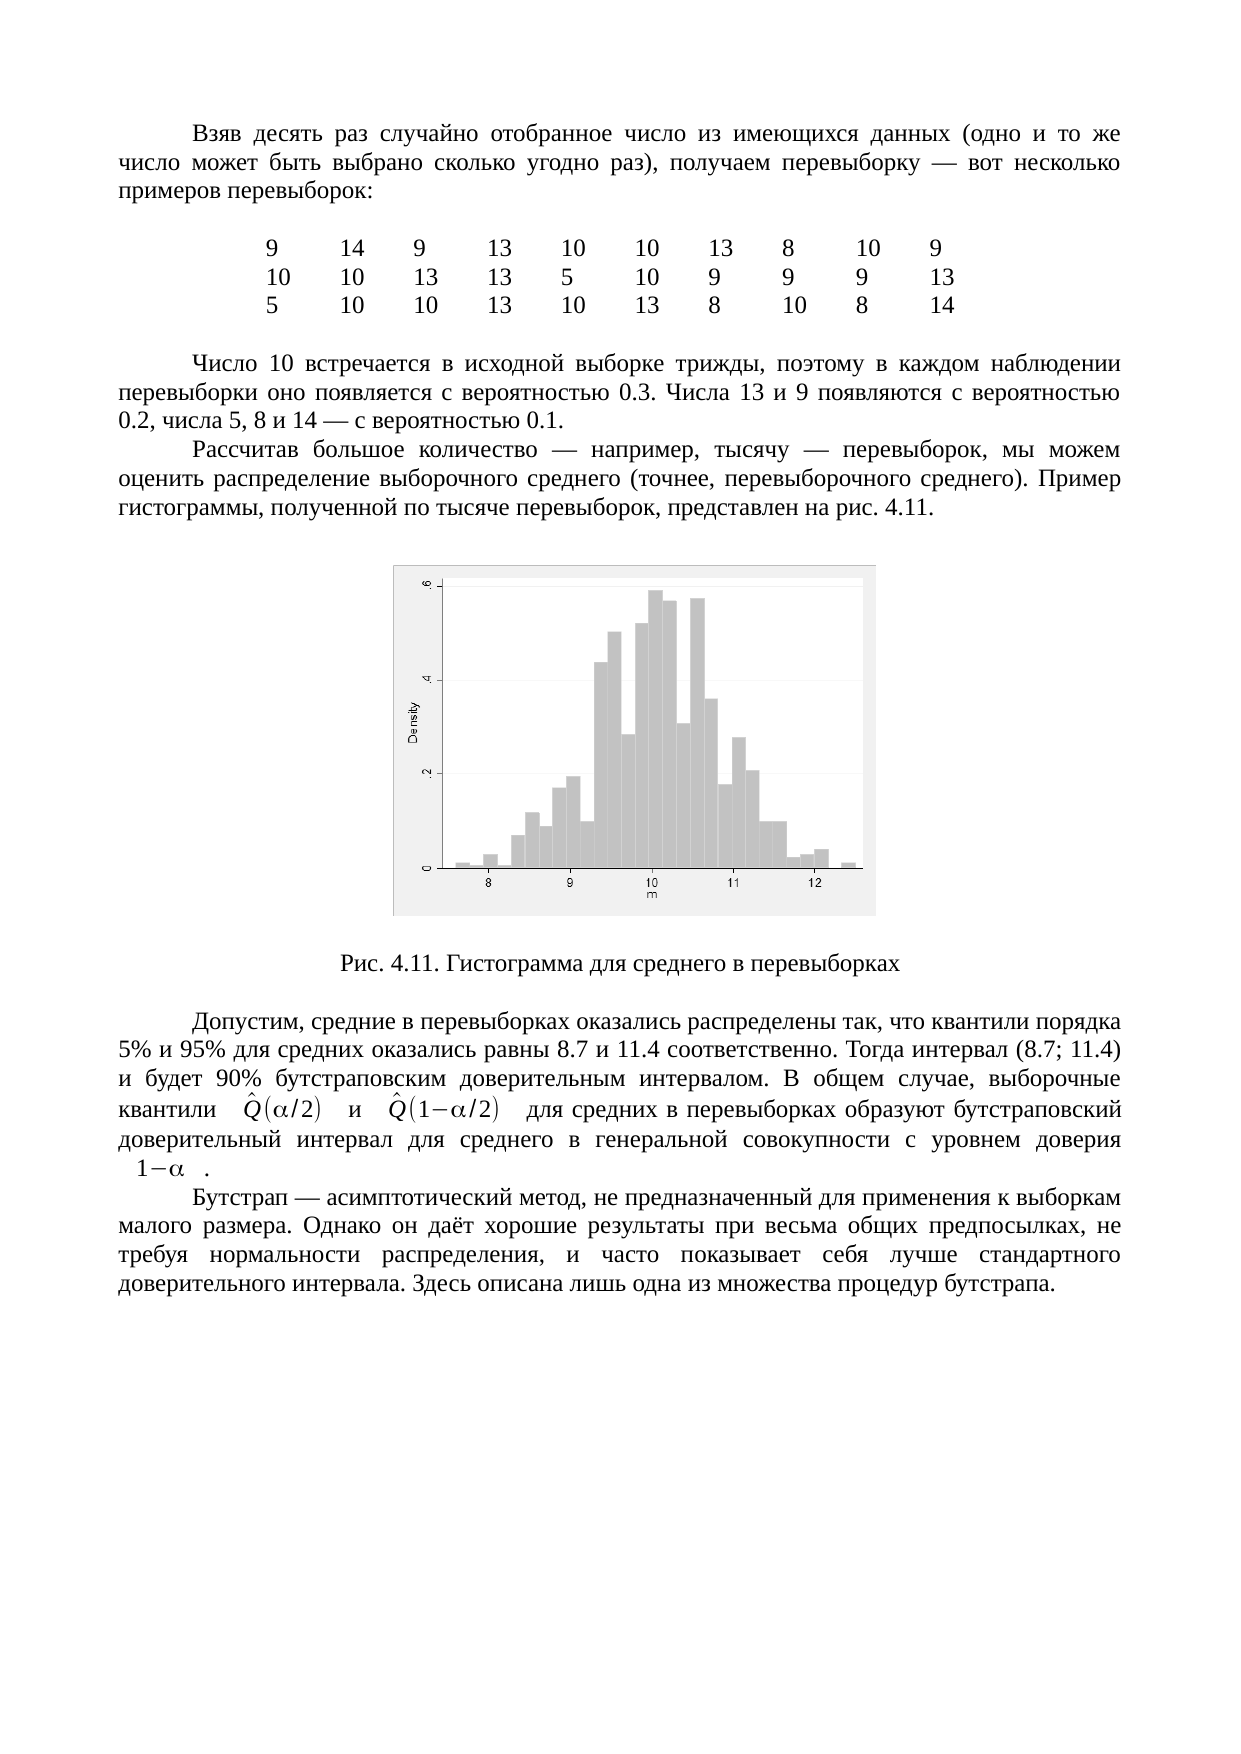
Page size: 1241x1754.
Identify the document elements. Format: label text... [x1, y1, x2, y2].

text Взяв десять раз случайно отобранное число из имеющихся данных (одно и то же число может быть выбрано сколько угодно раз), получаем перевыборку — вот несколько примеров перевыборок: [118, 118, 1122, 204]
text Допустим, средние в перевыборках оказались распределены так, что квантили порядка 5% и 95% для средних оказались равны 8.7 и 11.4 соответственно. Тогда интервал (8.7; 11.4) и будет 90% бутстраповским доверительным интервалом. В общем случае, выборочные квантили и для средних в перевыборках образуют бутстраповский доверительный интервал для среднего в генеральной совокупности с уровнем доверия . [118, 1006, 1122, 1182]
text 5 10 10 13 10 13 8 10 8 14 [118, 291, 1122, 319]
text Рассчитав большое количество — например, тысячу — перевыборок, мы можем оценить распределение выборочного среднего (точнее, перевыборочного среднего). Пример гистограммы, полученной по тысяче перевыборок, представлен на рис. 4.11. [118, 434, 1122, 521]
text 10 10 13 13 5 10 9 9 9 13 [118, 262, 1122, 291]
text 9 14 9 13 10 10 13 8 10 9 [118, 233, 1122, 262]
picture [389, 561, 880, 920]
text Число 10 встречается в исходной выборке трижды, поэтому в каждом наблюдении перевыборки оно появляется с вероятностью 0.3. Числа 13 и 9 появляются с вероятностью 0.2, числа 5, 8 и 14 — с вероятностью 0.1. [118, 348, 1122, 434]
text Рис. 4.11. Гистограмма для среднего в перевыборках [118, 948, 1122, 977]
text Бутстрап — асимптотический метод, не предназначенный для применения к выборкам малого размера. Однако он даёт хорошие результаты при весьма общих предпосылках, не требуя нормальности распределения, и часто показывает себя лучше стандартного доверительного интервала. Здесь описана лишь одна из множества процедур бутстрапа. [118, 1182, 1122, 1297]
